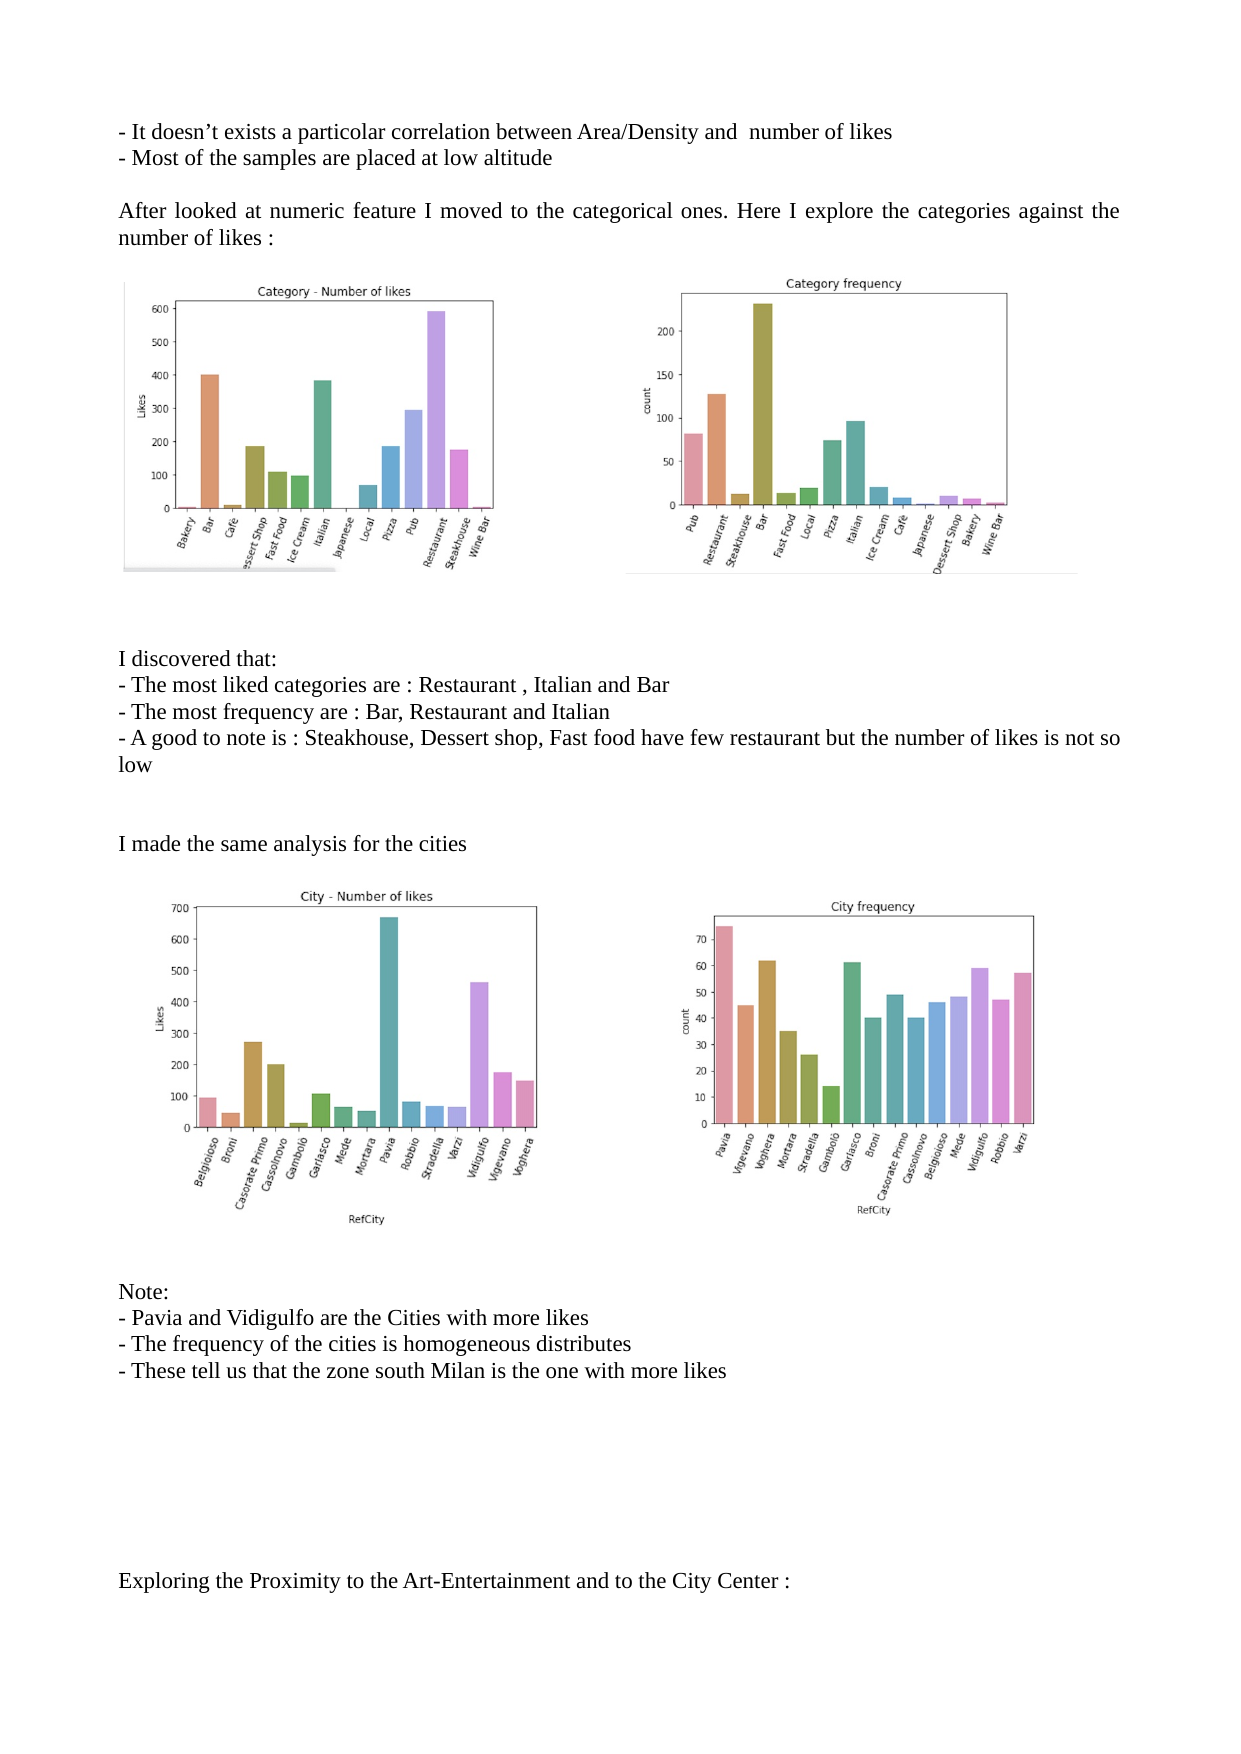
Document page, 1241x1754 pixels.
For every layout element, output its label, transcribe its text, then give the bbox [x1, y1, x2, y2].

text - These tell us that the zone south Milan is the one with more likes [118, 1357, 1122, 1383]
text Exploring the Proximity to the Art-Entertainment and to the City Center : [118, 1568, 1122, 1594]
picture [625, 271, 1078, 574]
text - It doesn’t exists a particolar correlation between Area/Density and number of likes [118, 118, 1122, 144]
picture [668, 894, 1094, 1219]
text After looked at numeric feature I moved to the categorical ones. Here I explore the categories against the number of likes : [118, 197, 1122, 250]
text - The most liked categories are : Restaurant , Italian and Bar [118, 672, 1122, 698]
text - Most of the samples are placed at low altitude [118, 144, 1122, 171]
picture [123, 282, 548, 572]
text - The most frequency are : Bar, Restaurant and Italian [118, 698, 1122, 724]
picture [140, 877, 581, 1227]
text - A good to note is : Steakhouse, Dessert shop, Fast food have few restaurant but the number of likes is not so low [118, 724, 1122, 777]
text I made the same analysis for the cities [118, 830, 1122, 856]
text - Pavia and Vidigulfo are the Cities with more likes [118, 1304, 1122, 1330]
text I discovered that: [118, 645, 1122, 672]
text - The frequency of the cities is homogeneous distributes [118, 1330, 1122, 1357]
text Note: [118, 1278, 1122, 1304]
